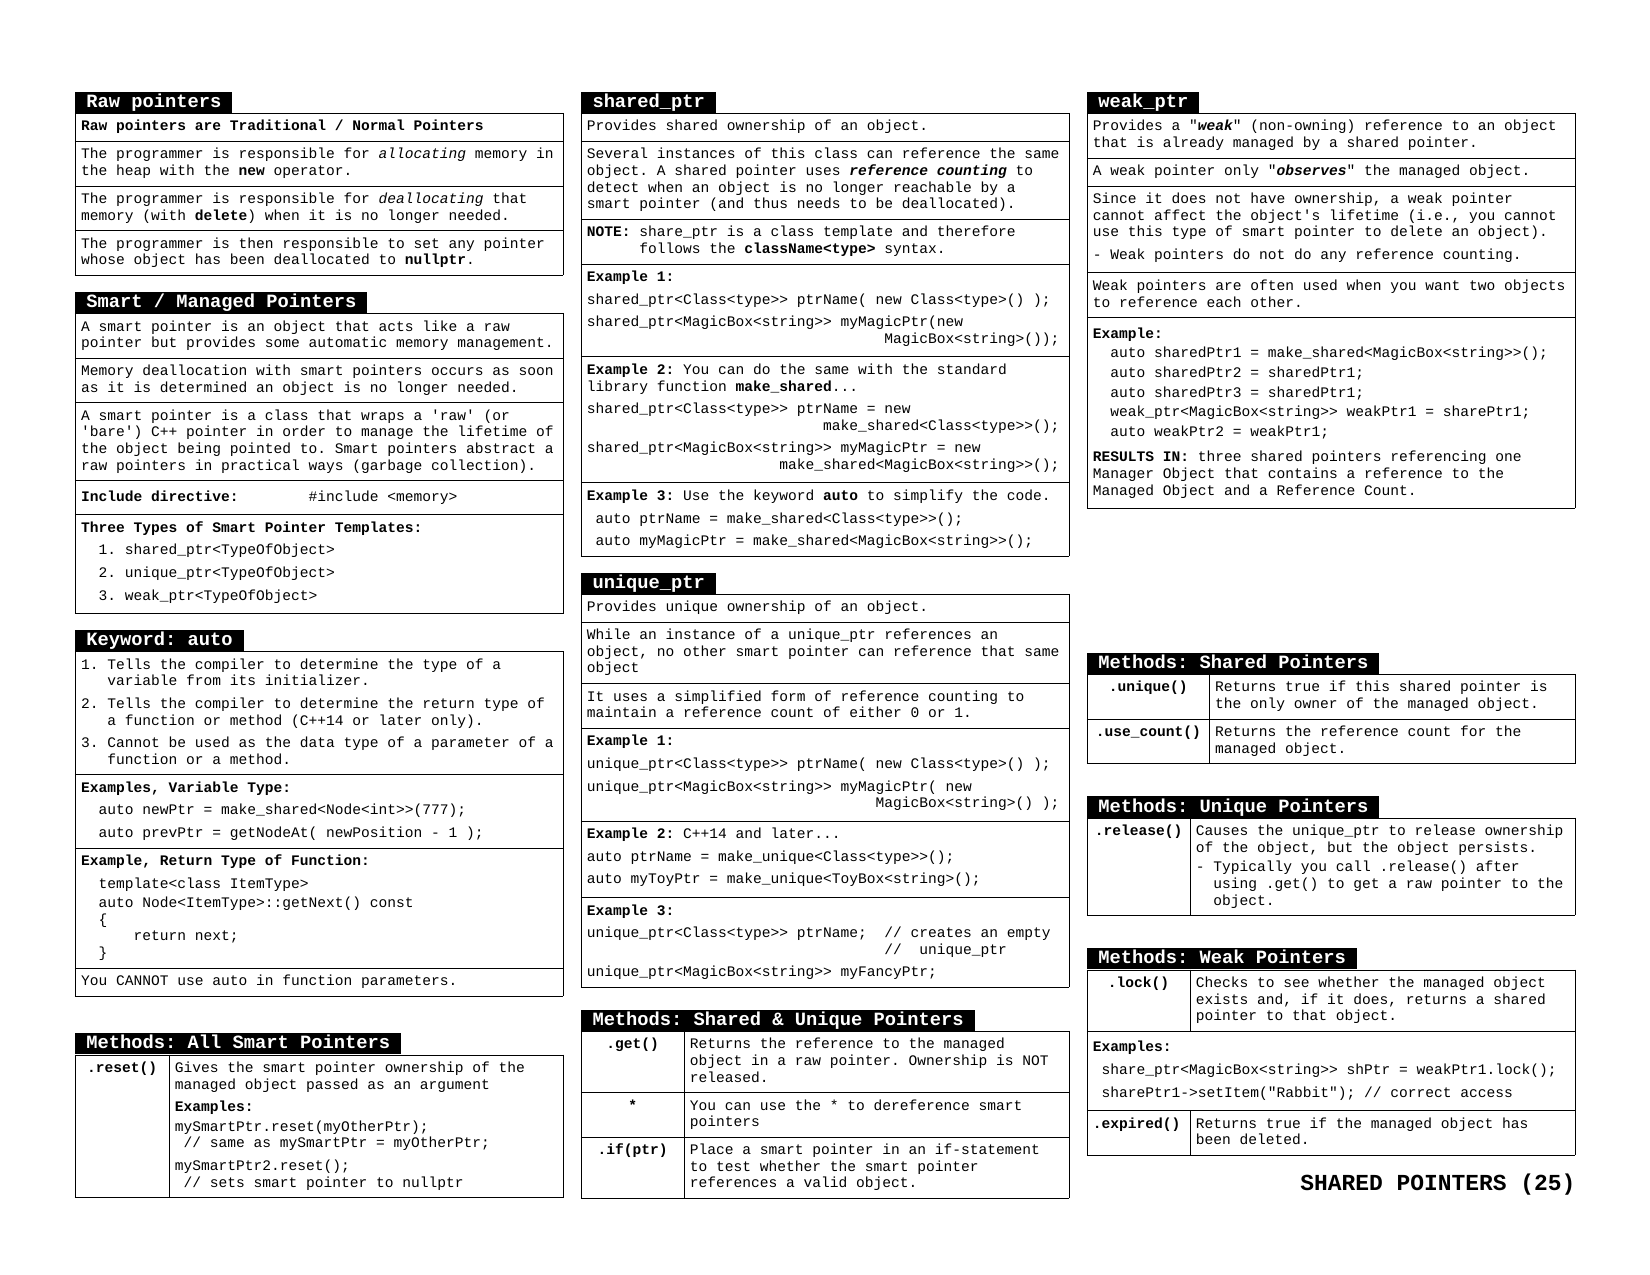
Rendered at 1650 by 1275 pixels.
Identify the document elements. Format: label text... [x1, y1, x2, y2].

table_cell You can use the * to dereference smart pointers [685, 1093, 1069, 1137]
table_cell A smart pointer is a class that wraps a 'raw' (or 'bare') C++ pointer in order to manage the lifetime of the object being pointed to. Smart pointers abstract a raw pointers in practical ways (garbage collection). [76, 403, 563, 480]
text Methods: Shared & Unique Pointers [581, 1009, 1069, 1031]
table_cell You CANNOT use auto in function parameters. [76, 969, 563, 996]
table_cell The programmer is responsible for deallocating that memory (with delete) when it is no longer needed. [76, 187, 563, 230]
table_header .get() [582, 1032, 684, 1092]
table_cell * [582, 1093, 684, 1137]
text Methods: Weak Pointers [1087, 948, 1575, 969]
table_header .lock() [1088, 971, 1190, 1031]
table_header .reset() [76, 1056, 169, 1197]
table_cell Returns true if the managed object has been deleted. [1191, 1111, 1575, 1155]
table_cell While an instance of a unique_ptr references an object, no other smart pointer can reference that same object [582, 623, 1069, 683]
text Methods: Shared Pointers [1087, 653, 1575, 674]
table_header Gives the smart pointer ownership of the managed object passed as an argument Examples: mySmartPtr.reset(myOtherPtr); // same as mySmartPtr = myOtherPtr; mySmartPtr2.reset(); // sets smart pointer to nullptr [170, 1056, 563, 1197]
table_cell Example, Return Type of Function: template<class ItemType> auto Node<ItemType>::getNext() const { return next; } [76, 849, 563, 967]
text weak_ptr [1087, 92, 1575, 113]
table_cell .expired() [1088, 1111, 1190, 1155]
table_cell Examples, Variable Type: auto newPtr = make_shared<Node<int>>(777); auto prevPtr = getNodeAt( newPosition - 1 ); [76, 775, 563, 847]
table_cell Returns the reference count for the managed object. [1210, 720, 1575, 763]
table_header Checks to see whether the managed object exists and, if it does, returns a shared pointer to that object. [1191, 971, 1575, 1031]
table_header Provides a "weak" (non-owning) reference to an object that is already managed by a shared pointer. [1088, 114, 1575, 157]
table_cell Example 1: shared_ptr<Class<type>> ptrName( new Class<type>() ); shared_ptr<MagicBox<string>> myMagicPtr(new MagicBox<string>()); [582, 265, 1069, 356]
text Raw pointers [75, 92, 563, 113]
table_cell .if(ptr) [582, 1138, 684, 1198]
table_header 1. Tells the compiler to determine the type of a variable from its initializer. 2. Tells the compiler to determine the return type of a function or method (C++14 or later only). 3. Cannot be used as the data type of a parameter of a function or a method. [76, 652, 563, 774]
table_cell Place a smart pointer in an if-statement to test whether the smart pointer references a valid object. [685, 1138, 1069, 1198]
table_header Causes the unique_ptr to release ownership of the object, but the object persists. - Typically you call .release() after using .get() to get a raw pointer to the object. [1191, 819, 1575, 915]
table_header .unique() [1088, 675, 1209, 718]
table_header Raw pointers are Traditional / Normal Pointers [76, 114, 563, 141]
table_cell Several instances of this class can reference the same object. A shared pointer uses reference counting to detect when an object is no longer reachable by a smart pointer (and thus needs to be deallocated). [582, 142, 1069, 219]
text Smart / Managed Pointers [75, 292, 563, 313]
table_cell NOTE: share_ptr is a class template and therefore follows the className<type> syntax. [582, 220, 1069, 263]
table_cell It uses a simplified form of reference counting to maintain a reference count of either 0 or 1. [582, 684, 1069, 728]
table_header Provides unique ownership of an object. [582, 595, 1069, 622]
table_header Returns the reference to the managed object in a raw pointer. Ownership is NOT released. [685, 1032, 1069, 1092]
table_cell A weak pointer only "observes" the managed object. [1088, 159, 1575, 186]
table_cell Three Types of Smart Pointer Templates: 1. shared_ptr<TypeOfObject> 2. unique_ptr<TypeOfObject> 3. weak_ptr<TypeOfObject> [76, 515, 563, 613]
table_cell Example 2: C++14 and later... auto ptrName = make_unique<Class<type>>(); auto myToyPtr = make_unique<ToyBox<string>(); [582, 822, 1069, 897]
table_header .release() [1088, 819, 1190, 915]
table_cell Example 3: Use the keyword auto to simplify the code. auto ptrName = make_shared<Class<type>>(); auto myMagicPtr = make_shared<MagicBox<string>>(); [582, 483, 1069, 556]
table_cell Memory deallocation with smart pointers occurs as soon as it is determined an object is no longer needed. [76, 359, 563, 402]
table_cell The programmer is responsible for allocating memory in the heap with the new operator. [76, 142, 563, 186]
table_cell Example: auto sharedPtr1 = make_shared<MagicBox<string>>(); auto sharedPtr2 = sharedPtr1; auto sharedPtr3 = sharedPtr1; weak_ptr<MagicBox<string>> weakPtr1 = sharePtr1; auto weakPtr2 = weakPtr1; RESULTS IN: three shared pointers referencing one Manager Object that contains a reference to the Managed Object and a Reference Count. [1088, 318, 1575, 508]
table_cell Example 2: You can do the same with the standard library function make_shared... shared_ptr<Class<type>> ptrName = new make_shared<Class<type>>(); shared_ptr<MagicBox<string>> myMagicPtr = new make_shared<MagicBox<string>>(); [582, 357, 1069, 482]
text shared_ptr [581, 92, 1069, 113]
table_cell .use_count() [1088, 720, 1209, 763]
text unique_ptr [581, 572, 1069, 594]
text Methods: All Smart Pointers [75, 1033, 563, 1054]
text Methods: Unique Pointers [1087, 796, 1575, 818]
table_header A smart pointer is an object that acts like a raw pointer but provides some automatic memory management. [76, 314, 563, 358]
table_header Returns true if this shared pointer is the only owner of the managed object. [1210, 675, 1575, 718]
table_header Provides shared ownership of an object. [582, 114, 1069, 141]
table_cell Since it does not have ownership, a weak pointer cannot affect the object's lifetime (i.e., you cannot use this type of smart pointer to delete an object). - Weak pointers do not do any reference counting. [1088, 187, 1575, 272]
table_cell Examples: share_ptr<MagicBox<string>> shPtr = weakPtr1.lock(); sharePtr1->setItem("Rabbit"); // correct access [1088, 1032, 1575, 1110]
table_cell Example 1: unique_ptr<Class<type>> ptrName( new Class<type>() ); unique_ptr<MagicBox<string>> myMagicPtr( new MagicBox<string>() ); [582, 729, 1069, 821]
table_cell The programmer is then responsible to set any pointer whose object has been deallocated to nullptr. [76, 231, 563, 275]
table_cell Example 3: unique_ptr<Class<type>> ptrName; // creates an empty // unique_ptr unique_ptr<MagicBox<string>> myFancyPtr; [582, 898, 1069, 987]
text SHARED POINTERS (25) [1087, 1172, 1575, 1197]
table_cell Include directive: #include <memory> [76, 481, 563, 514]
table_cell Weak pointers are often used when you want two objects to reference each other. [1088, 273, 1575, 317]
text Keyword: auto [75, 630, 563, 651]
